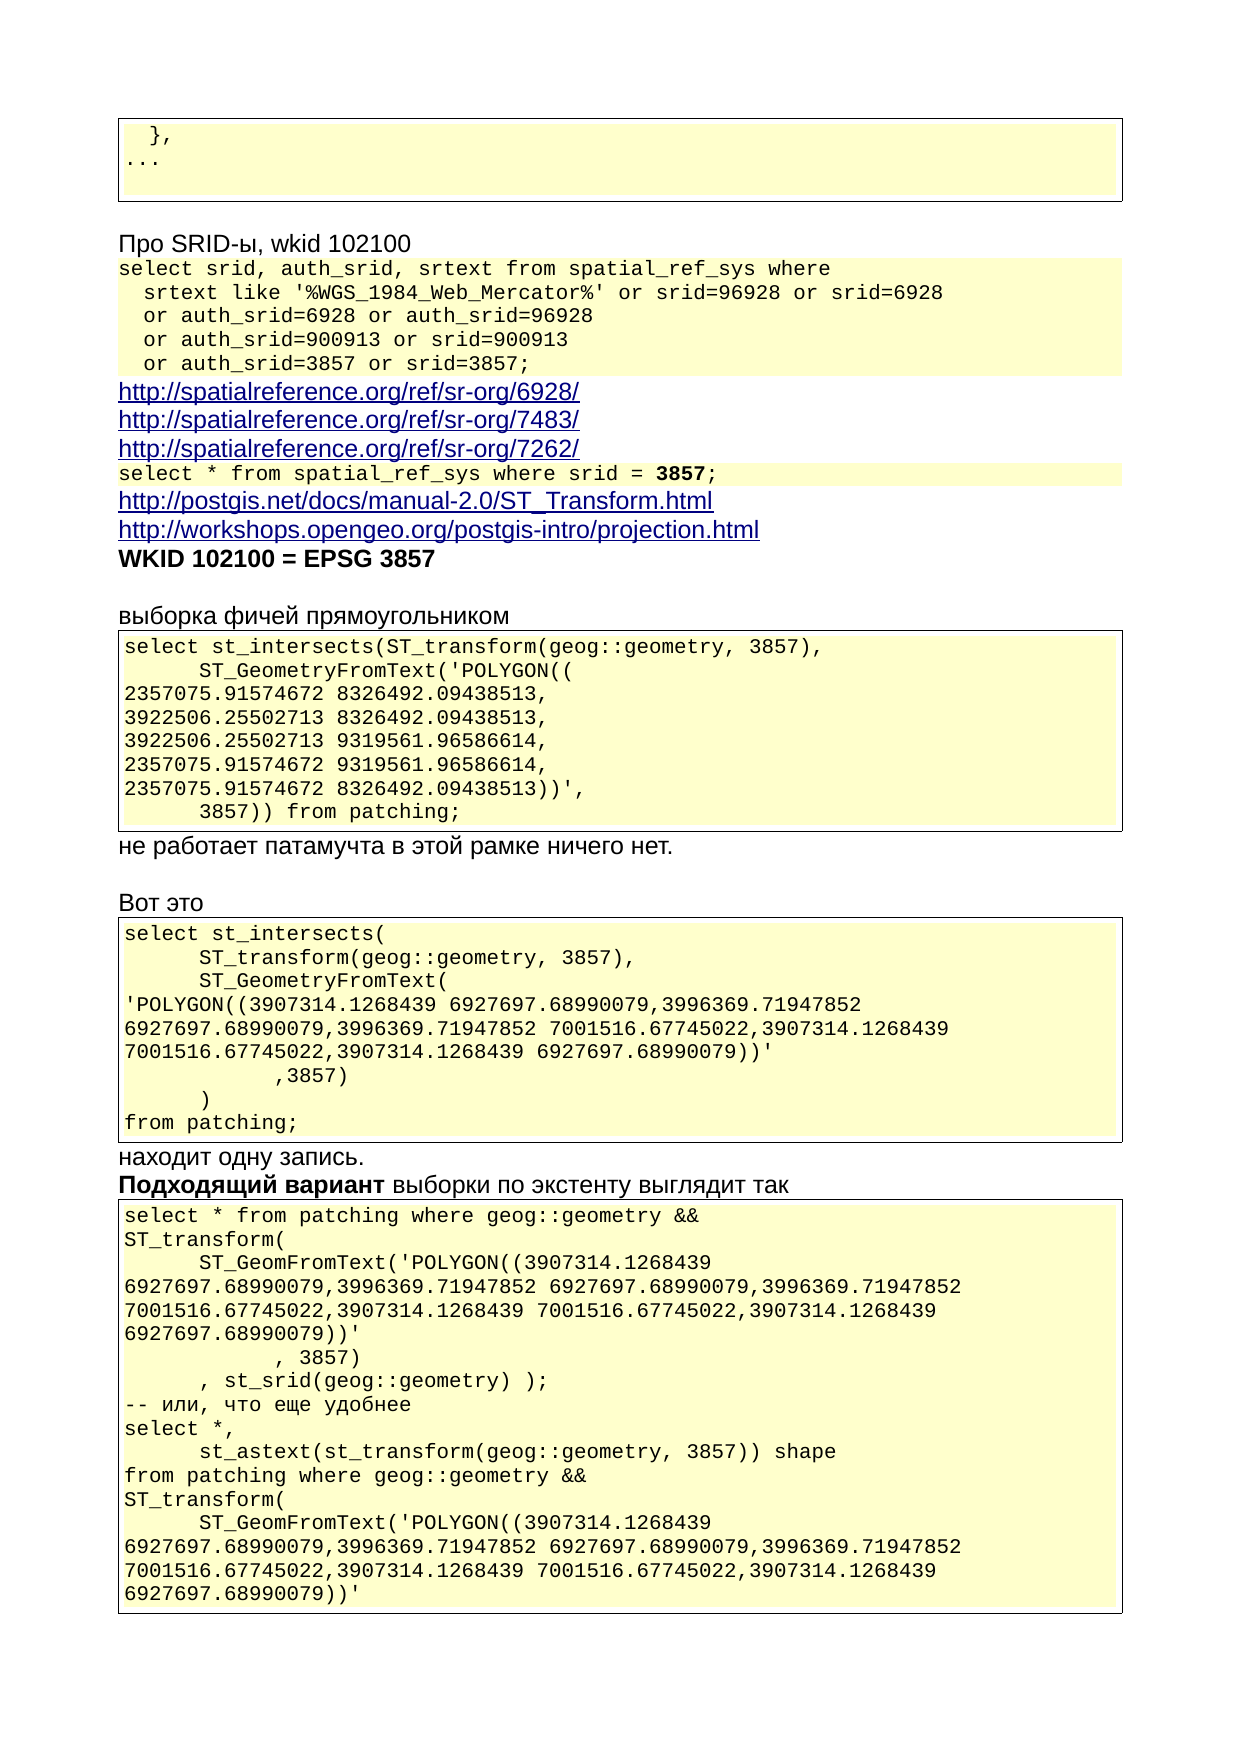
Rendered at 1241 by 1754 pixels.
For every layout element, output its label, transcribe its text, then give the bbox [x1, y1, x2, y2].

text or auth_srid=3857 or srid=3857; [118, 353, 1122, 376]
text http://spatialreference.org/ref/sr-org/7262/ [118, 434, 1122, 463]
text не работает патамучта в этой рамке ничего нет. [118, 832, 1122, 860]
table_header select * from patching where geog::geometry && ST_transform( ST_GeomFromText('POLYGON((3907314.1268439 6927697.68990079,3996369.71947852 6927697.68990079,3996369.71947852 7001516.67745022,3907314.1268439 7001516.67745022,3907314.1268439 6927697.68990079))' , 3857) , st_srid(geog::geometry) ); -- или, что еще удобнее select *, st_astext(st_transform(geog::geometry, 3857)) shape from patching where geog::geometry && ST_transform( ST_GeomFromText('POLYGON((3907314.1268439 6927697.68990079,3996369.71947852 6927697.68990079,3996369.71947852 7001516.67745022,3907314.1268439 7001516.67745022,3907314.1268439 6927697.68990079))' [119, 1200, 1122, 1613]
text select srid, auth_srid, srtext from spatial_ref_sys where [118, 258, 1122, 282]
text Подходящий вариант выборки по экстенту выглядит так [118, 1170, 1122, 1199]
text or auth_srid=900913 or srid=900913 [118, 329, 1122, 353]
text http://postgis.net/docs/manual-2.0/ST_Transform.html [118, 486, 1122, 515]
text выборка фичей прямоугольником [118, 601, 1122, 630]
text WKID 102100 = EPSG 3857 [118, 544, 1122, 573]
text select * from spatial_ref_sys where srid = 3857; [118, 463, 1122, 486]
text http://spatialreference.org/ref/sr-org/7483/ [118, 405, 1122, 434]
text Про SRID-ы, wkid 102100 [118, 229, 1122, 258]
text or auth_srid=6928 or auth_srid=96928 [118, 306, 1122, 329]
text http://spatialreference.org/ref/sr-org/6928/ [118, 376, 1122, 405]
text srtext like '%WGS_1984_Web_Mercator%' or srid=96928 or srid=6928 [118, 282, 1122, 306]
text находит одну запись. [118, 1143, 1122, 1170]
table_header }, ... [119, 119, 1122, 201]
text Вот это [118, 888, 1122, 917]
text http://workshops.opengeo.org/postgis-intro/projection.html [118, 515, 1122, 544]
table_header select st_intersects( ST_transform(geog::geometry, 3857), ST_GeometryFromText( 'POLYGON((3907314.1268439 6927697.68990079,3996369.71947852 6927697.68990079,3996369.71947852 7001516.67745022,3907314.1268439 7001516.67745022,3907314.1268439 6927697.68990079))' ,3857) ) from patching; [119, 918, 1122, 1142]
table_header select st_intersects(ST_transform(geog::geometry, 3857), ST_GeometryFromText('POLYGON(( 2357075.91574672 8326492.09438513, 3922506.25502713 8326492.09438513, 3922506.25502713 9319561.96586614, 2357075.91574672 9319561.96586614, 2357075.91574672 8326492.09438513))', 3857)) from patching; [119, 631, 1122, 831]
